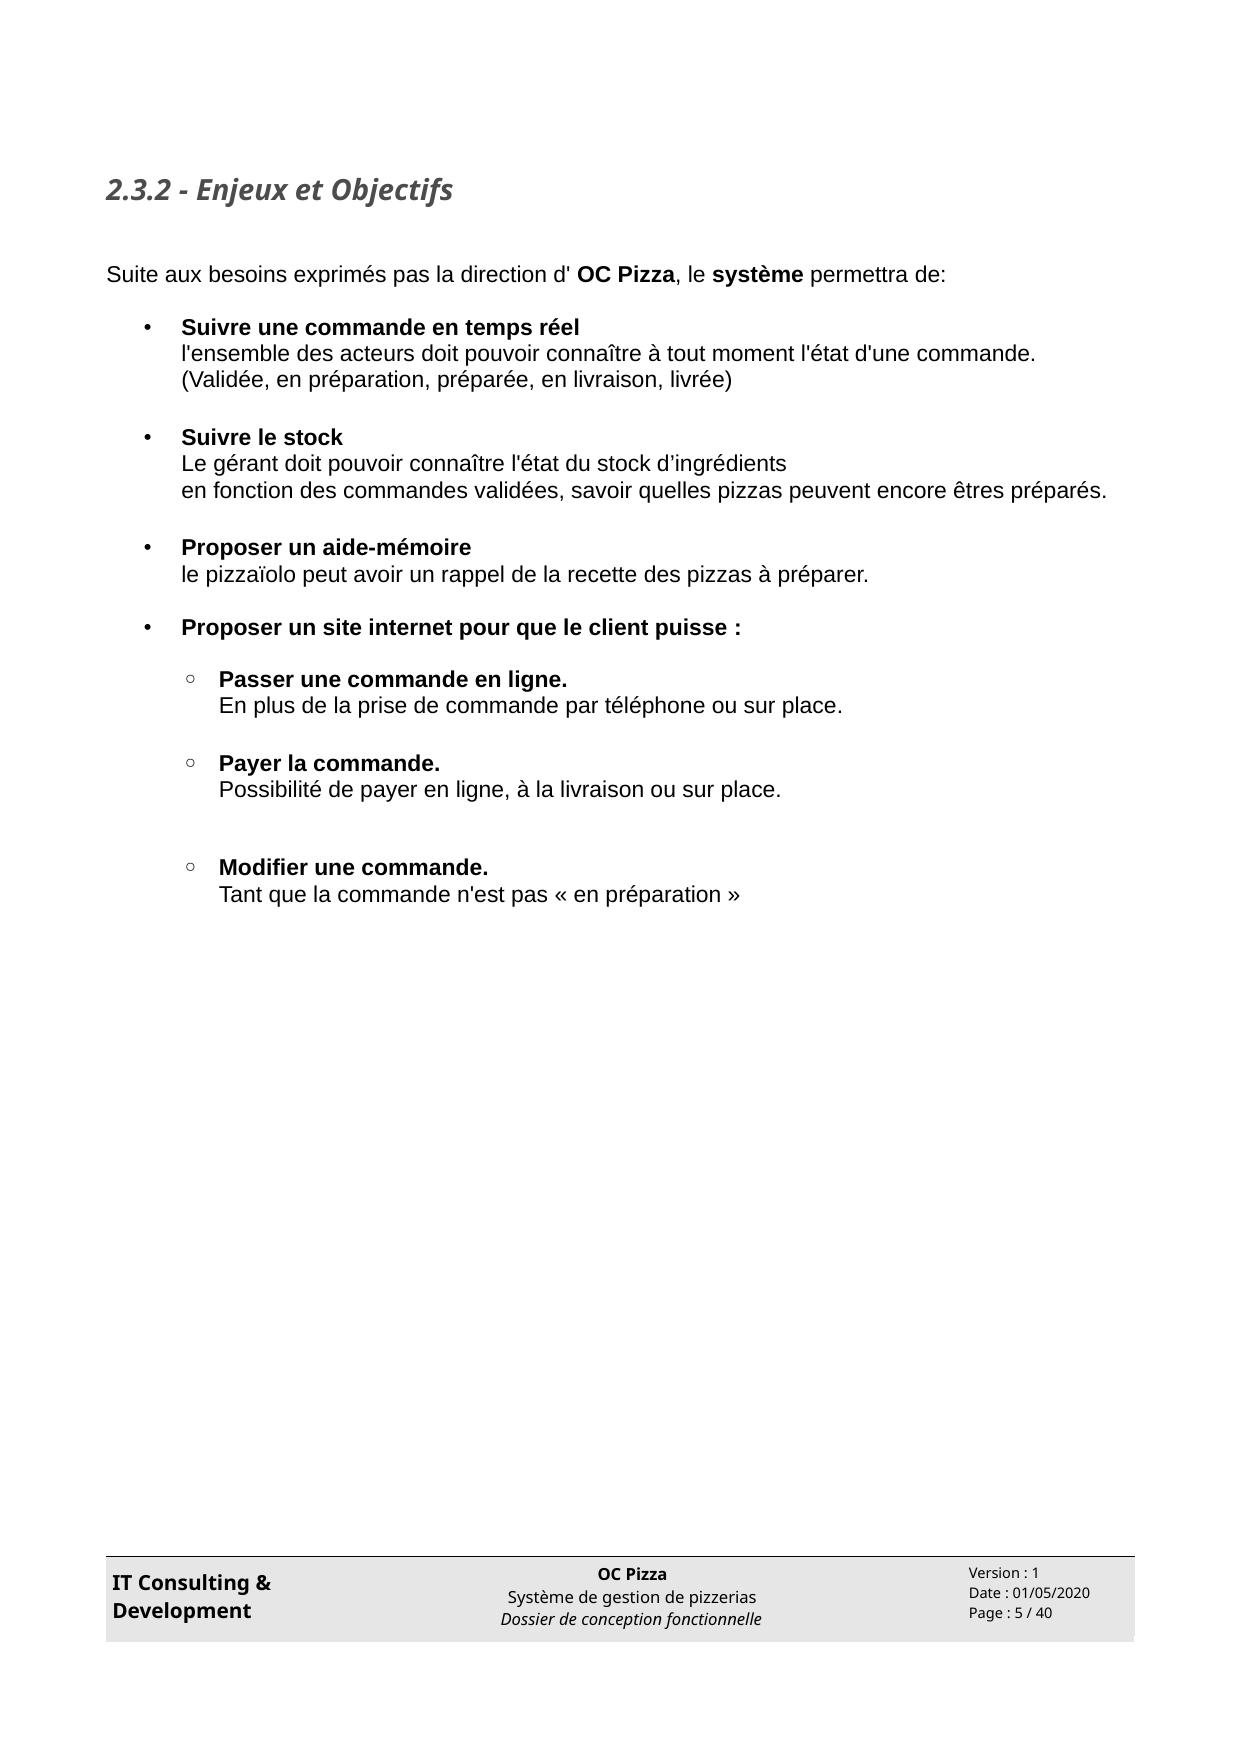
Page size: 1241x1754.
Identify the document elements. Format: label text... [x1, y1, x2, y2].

list Proposer un aide-mémoire le pizzaïolo peut avoir un rappel de la recette des pizzas à préparer. [144, 534, 1134, 613]
list Modifier une commande. Tant que la commande n'est pas « en préparation » [181, 854, 1134, 907]
text Suite aux besoins exprimés pas la direction d' OC Pizza, le système permettra de: [106, 261, 1134, 287]
list Suivre le stock Le gérant doit pouvoir connaître l'état du stock d’ingrédients en fonction des commandes validées, savoir quelles pizzas peuvent encore êtres préparés. [144, 424, 1134, 534]
list Passer une commande en ligne. En plus de la prise de commande par téléphone ou sur place. [181, 666, 1134, 750]
list Proposer un site internet pour que le client puisse : [144, 613, 1134, 666]
list Payer la commande. Possibilité de payer en ligne, à la livraison ou sur place. [181, 750, 1134, 829]
list Suivre une commande en temps réel l'ensemble des acteurs doit pouvoir connaître à tout moment l'état d'une commande. (Validée, en préparation, préparée, en livraison, livrée) [144, 314, 1134, 424]
subtitle Enjeux et Objectifs [106, 169, 1134, 248]
